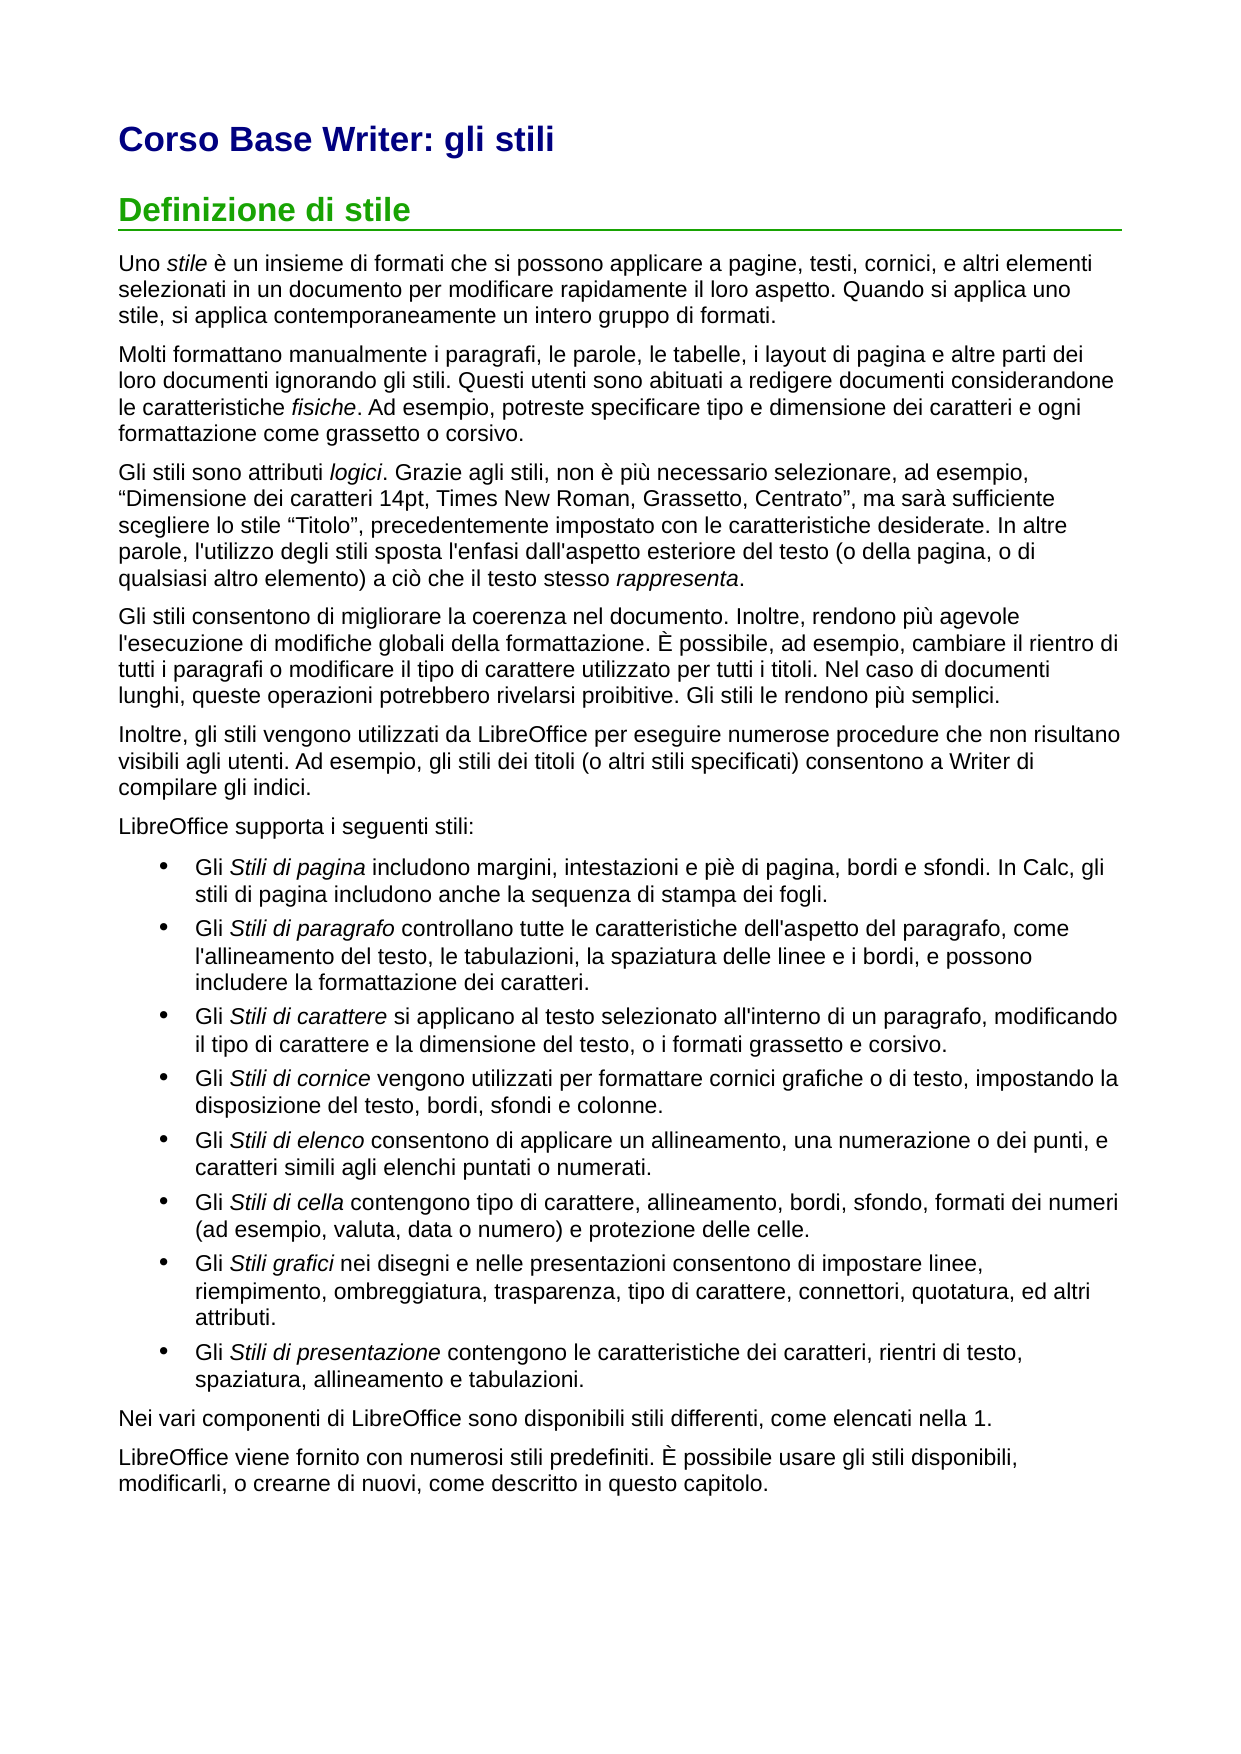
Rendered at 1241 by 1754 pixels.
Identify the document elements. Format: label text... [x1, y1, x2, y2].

subtitle Definizione di stile [118, 190, 1122, 229]
list Gli Stili di presentazione contengono le caratteristiche dei caratteri, rientri di testo, spaziatura, allineamento e tabulazioni. [156, 1337, 1122, 1392]
list Gli Stili di pagina includono margini, intestazioni e piè di pagina, bordi e sfondi. In Calc, gli stili di pagina includono anche la sequenza di stampa dei fogli. [156, 852, 1122, 907]
list Gli Stili di cella contengono tipo di carattere, allineamento, bordi, sfondo, formati dei numeri (ad esempio, valuta, data o numero) e protezione delle celle. [156, 1187, 1122, 1242]
subtitle Corso Base Writer: gli stili [118, 118, 1122, 158]
text Molti formattano manualmente i paragrafi, le parole, le tabelle, i layout di pagina e altre parti dei loro documenti ignorando gli stili. Questi utenti sono abituati a redigere documenti considerandone le caratteristiche fisiche. Ad esempio, potreste specificare tipo e dimensione dei caratteri e ogni formattazione come grassetto o corsivo. [118, 341, 1122, 447]
text LibreOffice supporta i seguenti stili: [118, 813, 1122, 839]
text LibreOffice viene fornito con numerosi stili predefiniti. È possibile usare gli stili disponibili, modificarli, o crearne di nuovi, come descritto in questo capitolo. [118, 1443, 1122, 1496]
text Inoltre, gli stili vengono utilizzati da LibreOffice per eseguire numerose procedure che non risultano visibili agli utenti. Ad esempio, gli stili dei titoli (o altri stili specificati) consentono a Writer di compilare gli indici. [118, 721, 1122, 800]
text Uno stile è un insieme di formati che si possono applicare a pagine, testi, cornici, e altri elementi selezionati in un documento per modificare rapidamente il loro aspetto. Quando si applica uno stile, si applica contemporaneamente un intero gruppo di formati. [118, 249, 1122, 329]
text Gli stili consentono di migliorare la coerenza nel documento. Inoltre, rendono più agevole l'esecuzione di modifiche globali della formattazione. È possibile, ad esempio, cambiare il rientro di tutti i paragrafi o modificare il tipo di carattere utilizzato per tutti i titoli. Nel caso di documenti lunghi, queste operazioni potrebbero rivelarsi proibitive. Gli stili le rendono più semplici. [118, 603, 1122, 709]
list Gli Stili di carattere si applicano al testo selezionato all'interno di un paragrafo, modificando il tipo di carattere e la dimensione del testo, o i formati grassetto e corsivo. [156, 1002, 1122, 1057]
list Gli Stili di paragrafo controllano tutte le caratteristiche dell'aspetto del paragrafo, come l'allineamento del testo, le tabulazioni, la spaziatura delle linee e i bordi, e possono includere la formattazione dei caratteri. [156, 913, 1122, 995]
list Gli Stili grafici nei disegni e nelle presentazioni consentono di impostare linee, riempimento, ombreggiatura, trasparenza, tipo di carattere, connettori, quotatura, ed altri attributi. [156, 1249, 1122, 1331]
text Gli stili sono attributi logici. Grazie agli stili, non è più necessario selezionare, ad esempio, “Dimensione dei caratteri 14pt, Times New Roman, Grassetto, Centrato”, ma sarà sufficiente scegliere lo stile “Titolo”, precedentemente impostato con le caratteristiche desiderate. In altre parole, l'utilizzo degli stili sposta l'enfasi dall'aspetto esteriore del testo (o della pagina, o di qualsiasi altro elemento) a ciò che il testo stesso rappresenta. [118, 459, 1122, 591]
text Nei vari componenti di LibreOffice sono disponibili stili differenti, come elencati nella Tabella 1. [118, 1405, 1122, 1431]
list Gli Stili di cornice vengono utilizzati per formattare cornici grafiche o di testo, impostando la disposizione del testo, bordi, sfondi e colonne. [156, 1063, 1122, 1119]
list Gli Stili di elenco consentono di applicare un allineamento, una numerazione o dei punti, e caratteri simili agli elenchi puntati o numerati. [156, 1125, 1122, 1181]
